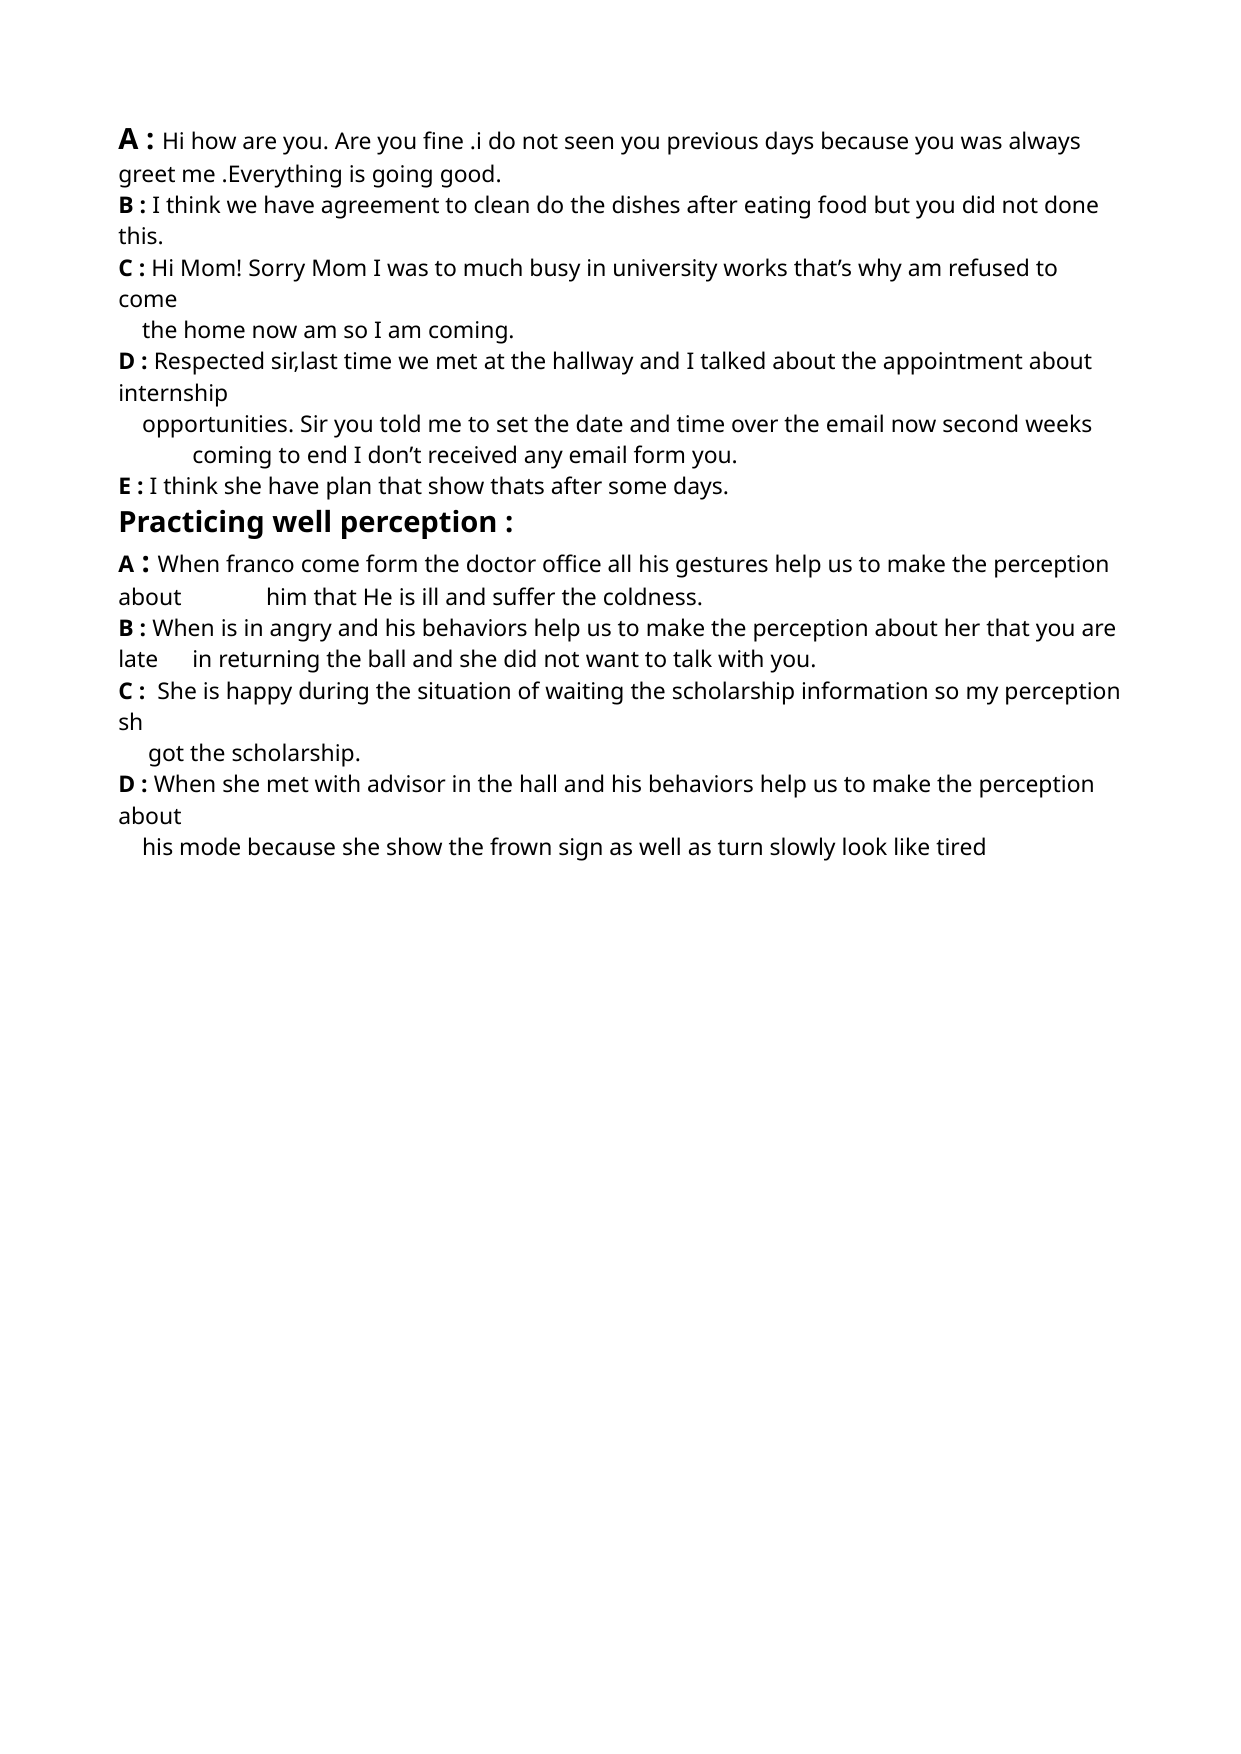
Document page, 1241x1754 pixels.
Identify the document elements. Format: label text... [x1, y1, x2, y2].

text A : Hi how are you. Are you fine .i do not seen you previous days because you was always greet me .Everything is going good. [118, 118, 1122, 189]
text his mode because she show the frown sign as well as turn slowly look like tired [118, 831, 1122, 862]
text C : She is happy during the situation of waiting the scholarship information so my perception sh [118, 675, 1122, 737]
text A : When franco come form the doctor office all his gestures help us to make the perception about him that He is ill and suffer the coldness. [118, 541, 1122, 612]
text got the scholarship. [118, 737, 1122, 768]
text B : When is in angry and his behaviors help us to make the perception about her that you are late in returning the ball and she did not want to talk with you. [118, 612, 1122, 675]
text D : When she met with advisor in the hall and his behaviors help us to make the perception about [118, 768, 1122, 831]
text E : I think she have plan that show thats after some days. [118, 470, 1122, 502]
text C : Hi Mom! Sorry Mom I was to much busy in university works that’s why am refused to come [118, 252, 1122, 314]
text the home now am so I am coming. [118, 314, 1122, 345]
text Practicing well perception : [118, 502, 1122, 541]
text B : I think we have agreement to clean do the dishes after eating food but you did not done this. [118, 189, 1122, 252]
text opportunities. Sir you told me to set the date and time over the email now second weeks coming to end I don’t received any email form you. [118, 408, 1122, 470]
text D : Respected sir,last time we met at the hallway and I talked about the appointment about internship [118, 345, 1122, 408]
